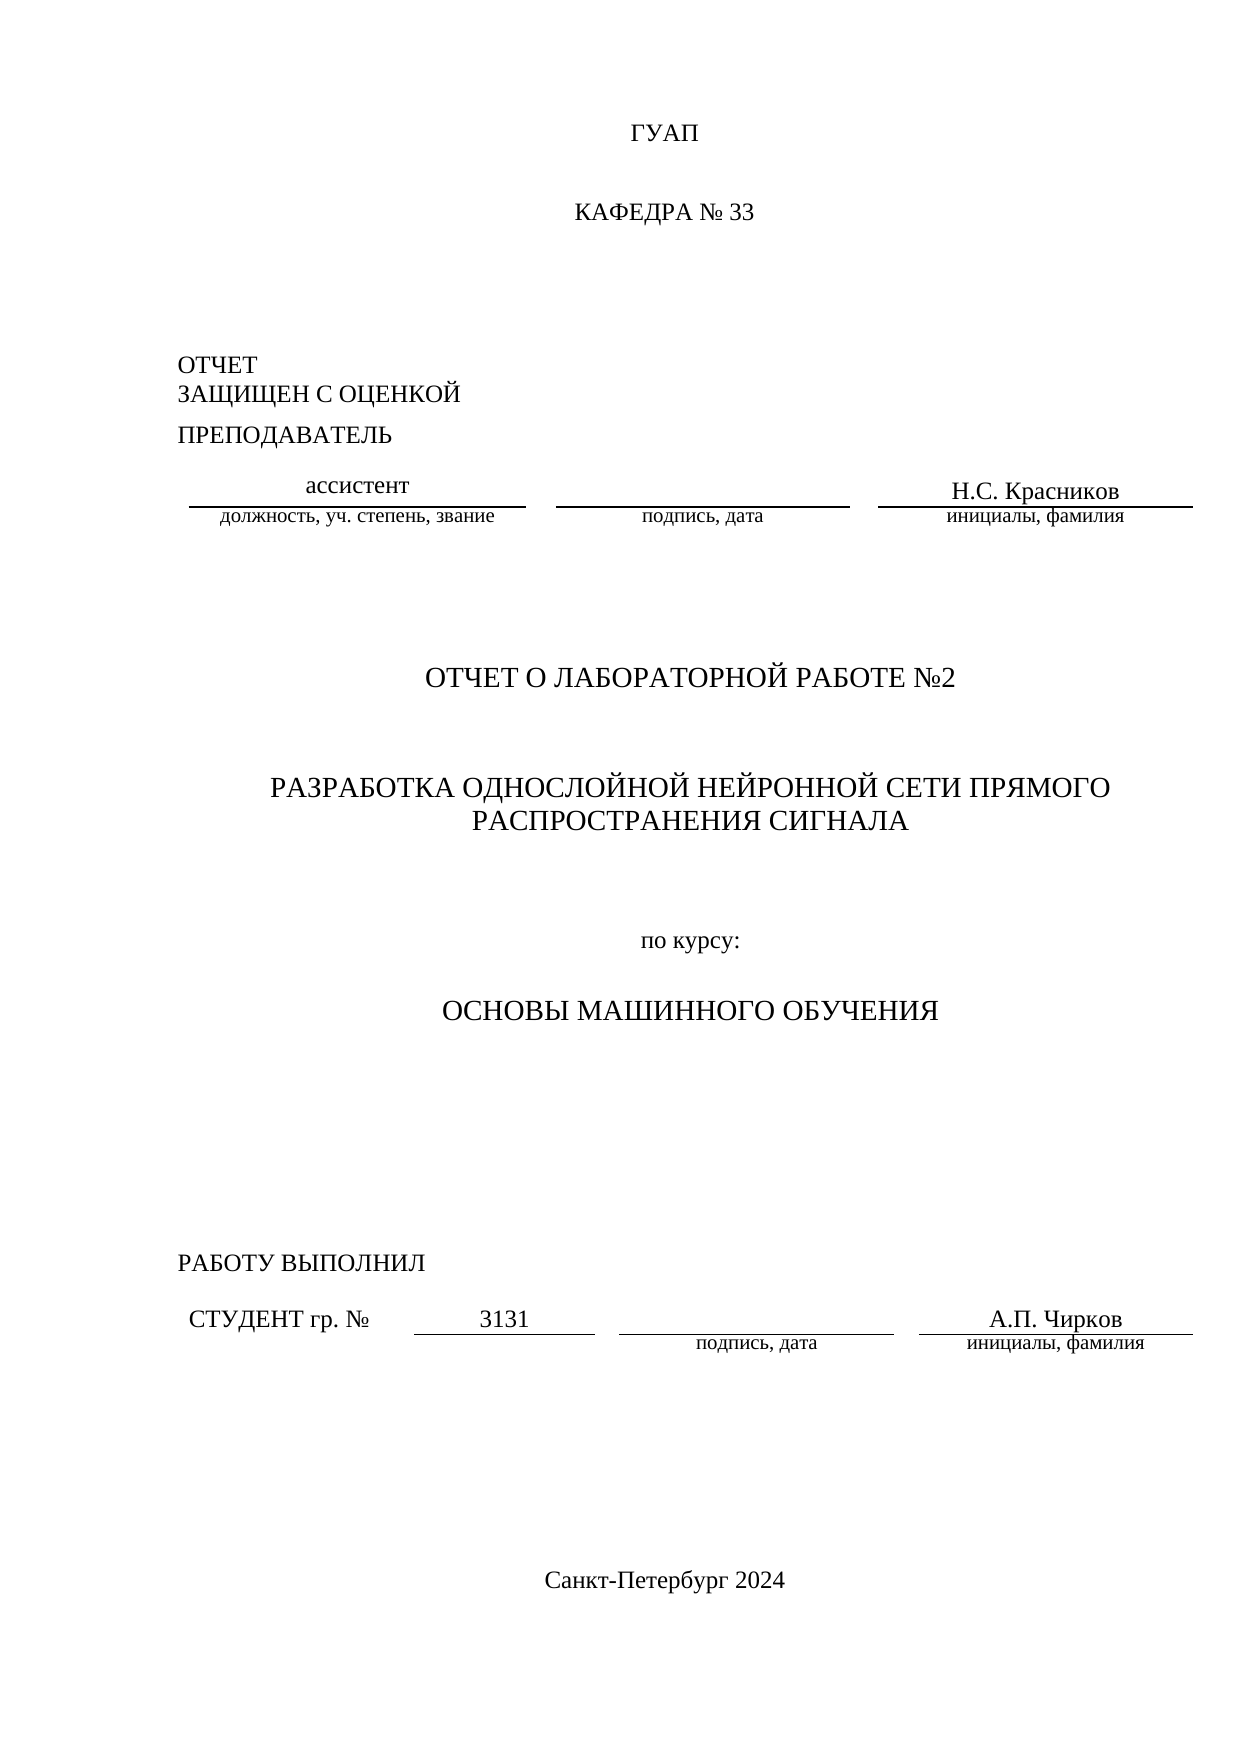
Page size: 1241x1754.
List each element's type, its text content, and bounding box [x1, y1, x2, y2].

table_header 3131 [414, 1291, 594, 1334]
table_header Н.С. Красников [878, 464, 1192, 506]
table_cell [189, 1043, 1192, 1073]
table_header [556, 464, 849, 506]
table_cell [894, 1334, 919, 1353]
table_header ОТЧЕТ О ЛАБОРАТОРНОЙ РАБОТЕ №2 [189, 560, 1192, 695]
table_cell ОСНОВЫ МАШИННОГО ОБУЧЕНИЯ [189, 968, 1192, 1043]
table_cell должность, уч. степень, звание [189, 508, 526, 526]
table_header [595, 1291, 619, 1334]
table_header [619, 1291, 894, 1334]
text РАБОТУ ВЫПОЛНИЛ [177, 1248, 1152, 1277]
table_header [850, 464, 878, 506]
table_cell [414, 1335, 594, 1353]
text ГУАП [177, 118, 1152, 147]
table_cell инициалы, фамилия [919, 1335, 1072, 1353]
table_cell [595, 1334, 619, 1353]
text ОТЧЕТ ЗАЩИЩЕН С ОЦЕНКОЙ [177, 351, 1152, 408]
table_header [526, 464, 556, 506]
table_header А.П. Чирков [919, 1291, 1192, 1334]
table_cell инициалы, фамилия [1054, 508, 1192, 526]
table_cell подпись, дата [619, 1335, 894, 1353]
text ПРЕПОДАВАТЕЛЬ [177, 421, 1152, 449]
table_cell инициалы, фамилия [878, 508, 1052, 526]
text КАФЕДРА № 33 [177, 197, 1152, 226]
table_header ассистент [189, 464, 526, 506]
table_header СТУДЕНТ гр. № [189, 1291, 414, 1334]
table_cell инициалы, фамилия [1074, 1335, 1192, 1353]
table_cell [526, 506, 556, 526]
table_cell по курсу: [189, 912, 1192, 968]
table_header [894, 1291, 919, 1334]
table_cell подпись, дата [556, 508, 849, 526]
table_cell РАЗРАБОТКА ОДНОСЛОЙНОЙ НЕЙРОННОЙ СЕТИ ПРЯМОГО РАСПРОСТРАНЕНИЯ СИГНАЛА [189, 695, 1192, 912]
table_cell [850, 506, 878, 526]
text Санкт-Петербург 2024 [177, 1565, 1152, 1594]
table_cell [189, 1334, 414, 1353]
